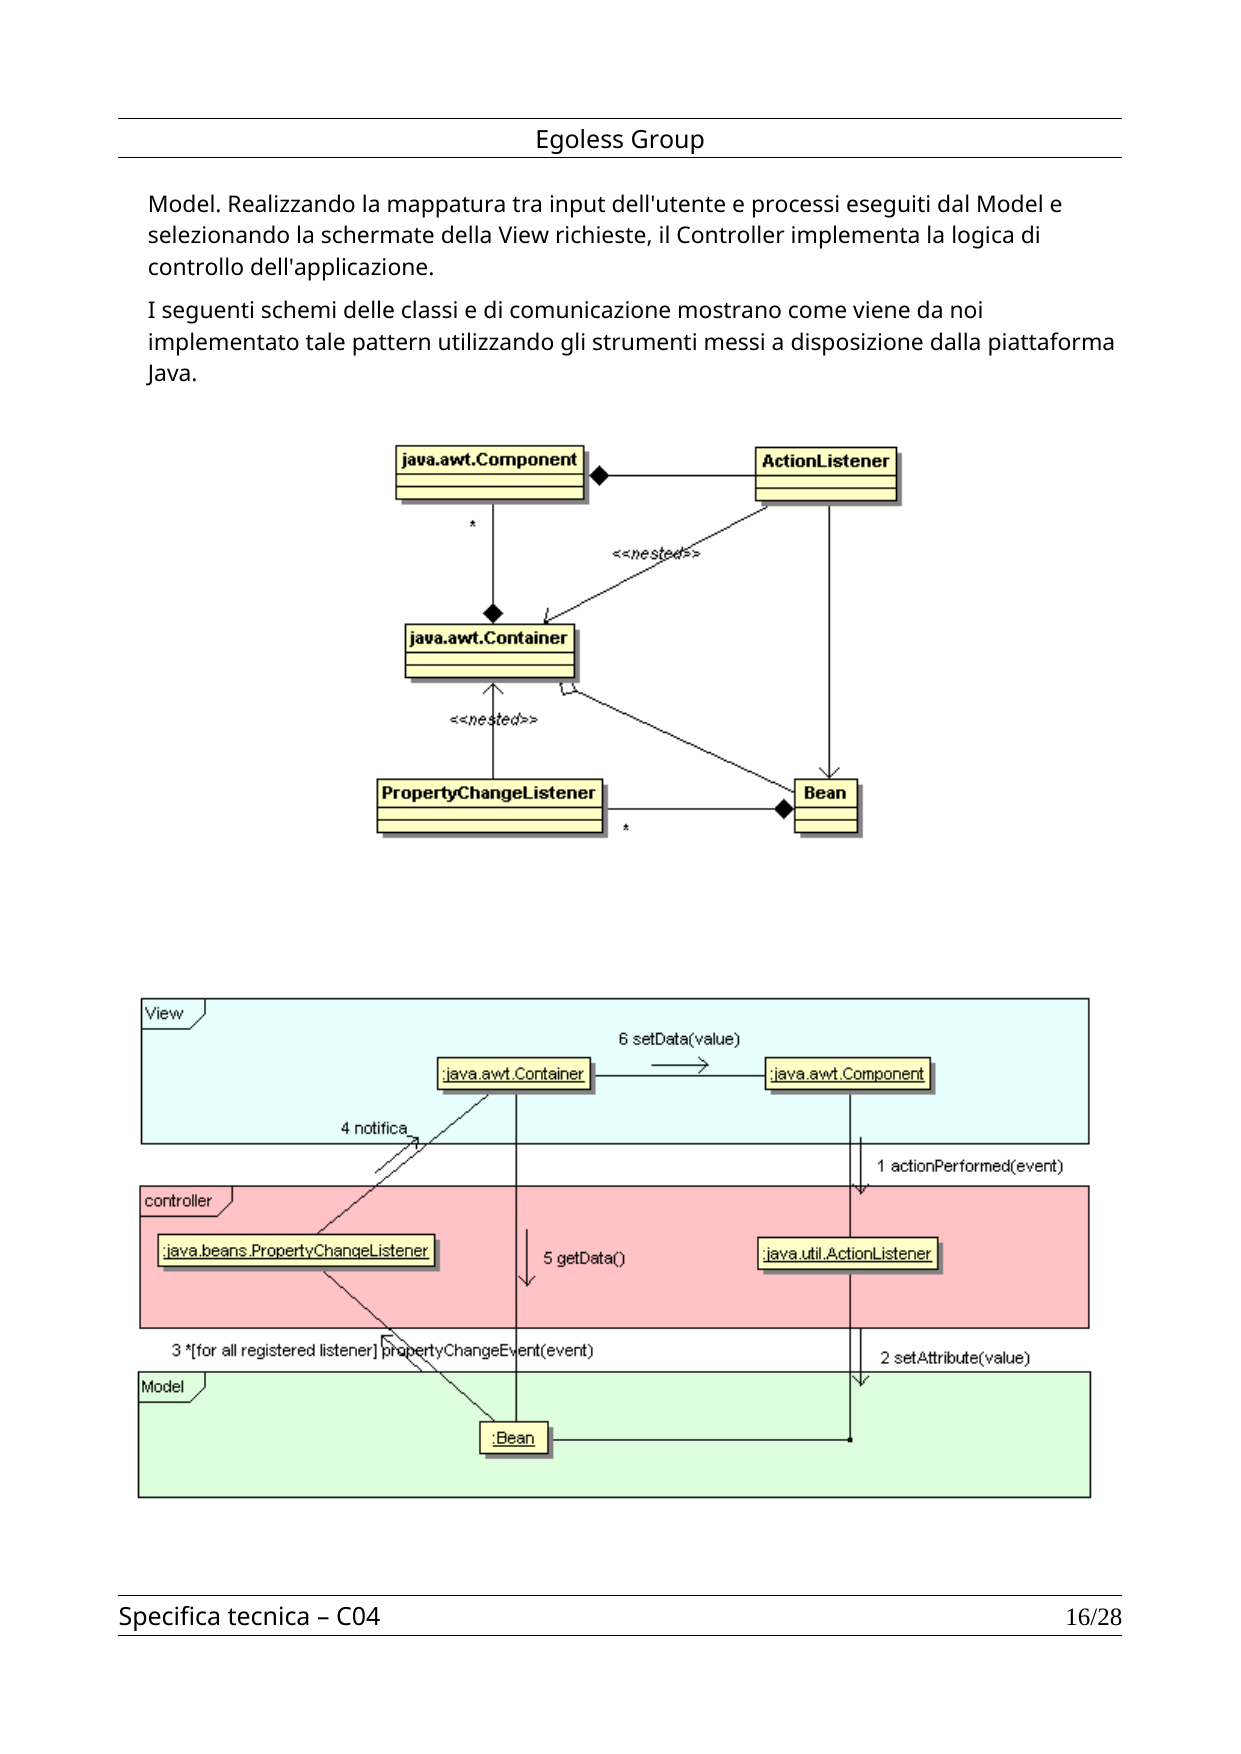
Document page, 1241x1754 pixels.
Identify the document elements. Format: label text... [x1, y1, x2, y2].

picture [132, 900, 1108, 1515]
text I seguenti schemi delle classi e di comunicazione mostrano come viene da noi implementato tale pattern utilizzando gli strumenti messi a disposizione dalla piattaforma Java. [148, 294, 1122, 388]
text Model. Realizzando la mappatura tra input dell'utente e processi eseguiti dal Model e selezionando la schermate della View richieste, il Controller implementa la logica di controllo dell'applicazione. [148, 188, 1122, 282]
picture [319, 400, 921, 857]
